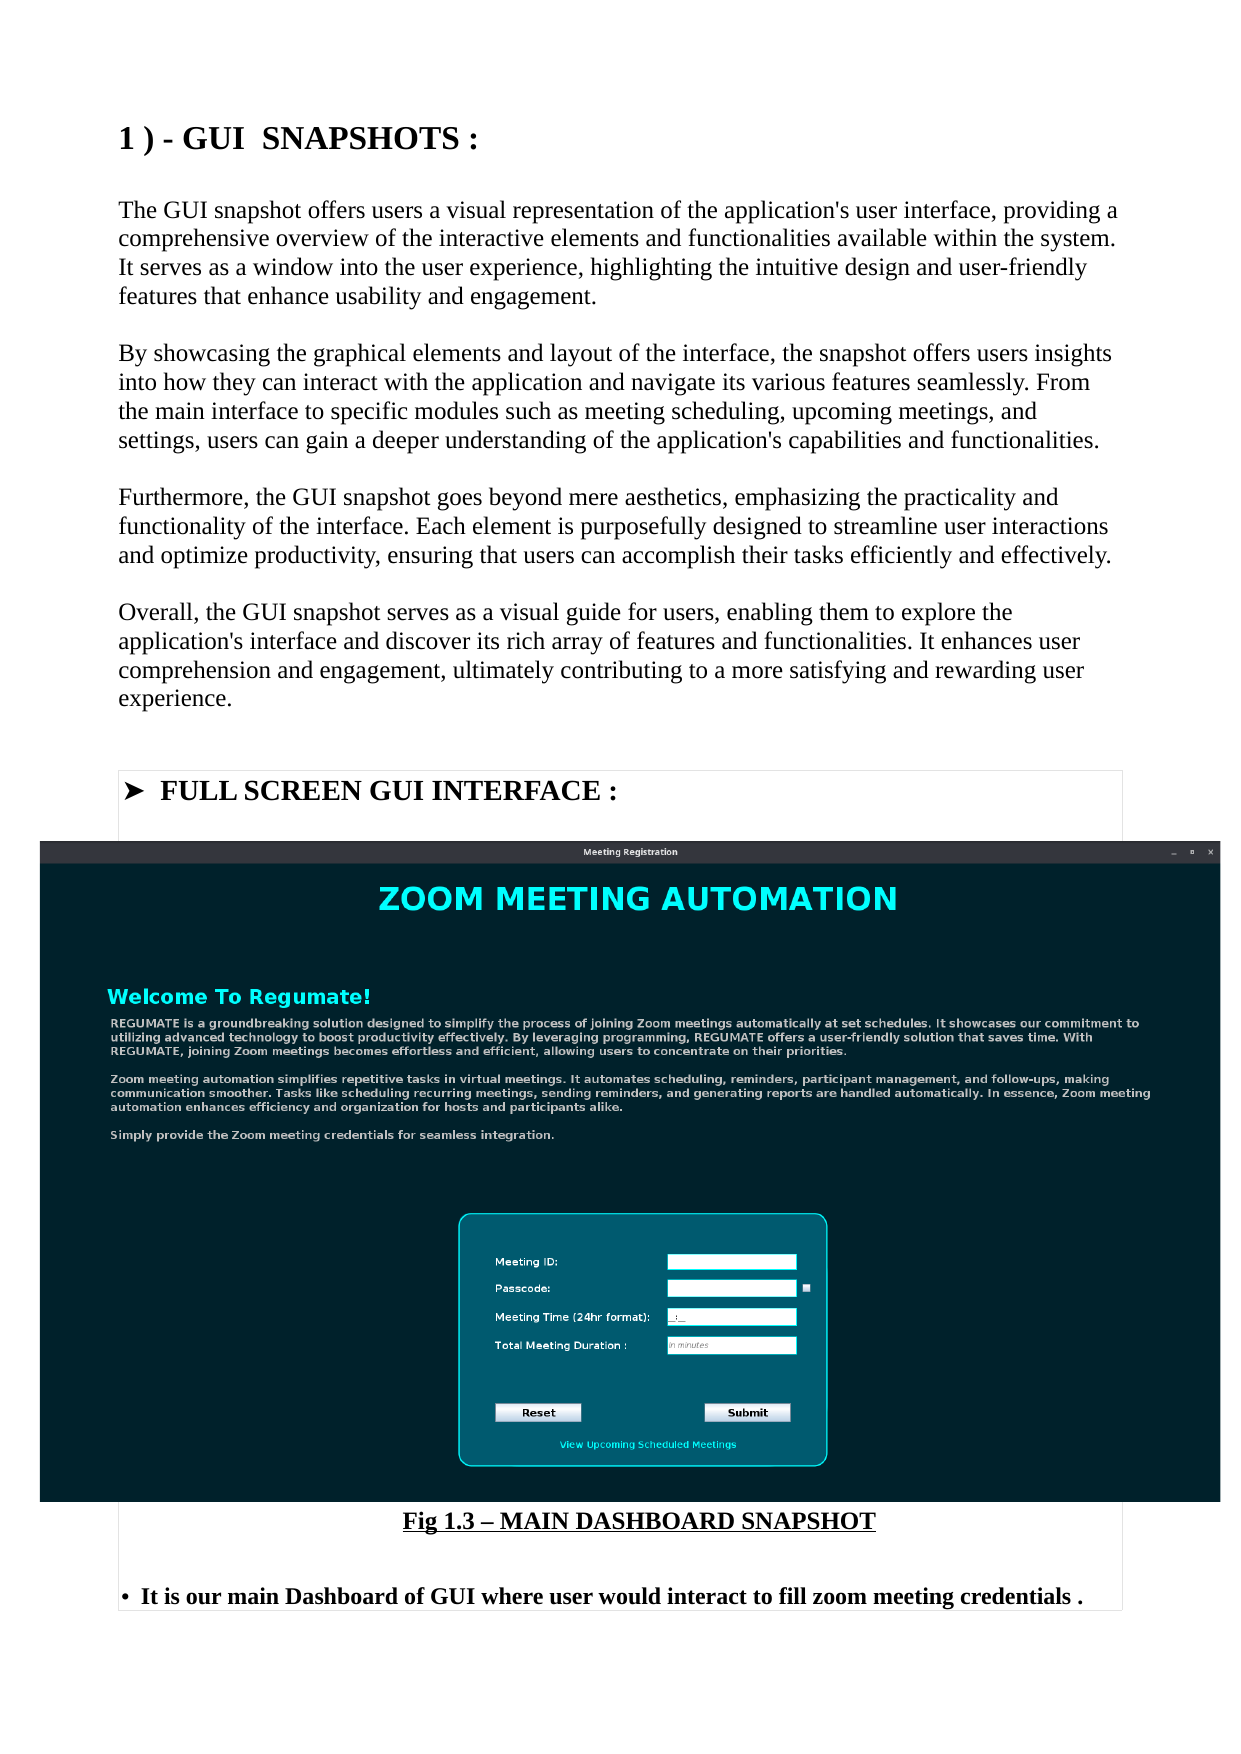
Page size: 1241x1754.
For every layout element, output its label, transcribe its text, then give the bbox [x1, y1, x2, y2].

text Overall, the GUI snapshot serves as a visual guide for users, enabling them to explore the application's interface and discover its rich array of features and functionalities. It enhances user comprehension and engagement, ultimately contributing to a more satisfying and rewarding user experience. [118, 597, 1122, 712]
text The GUI snapshot offers users a visual representation of the application's user interface, providing a comprehensive overview of the interactive elements and functionalities available within the system. It serves as a window into the user experience, highlighting the intuitive design and user-friendly features that enhance usability and engagement. [118, 195, 1122, 310]
text By showcasing the graphical elements and layout of the interface, the snapshot offers users insights into how they can interact with the application and navigate its various features seamlessly. From the main interface to specific modules such as meeting scheduling, upcoming meetings, and settings, users can gain a deeper understanding of the application's capabilities and functionalities. [118, 338, 1122, 453]
subtitle Fig 1.3 – MAIN DASHBOARD SNAPSHOT [119, 1502, 1122, 1535]
text 1 ) - GUI SNAPSHOTS : [118, 118, 1122, 156]
subtitle ➤ FULL SCREEN GUI INTERFACE : [119, 771, 1122, 806]
text • It is our main Dashboard of GUI where user would interact to fill zoom meeting credentials . [119, 1579, 1122, 1610]
subtitle [119, 823, 1122, 841]
picture [39, 841, 1221, 1502]
text Furthermore, the GUI snapshot goes beyond mere aesthetics, emphasizing the practicality and functionality of the interface. Each element is purposefully designed to streamline user interactions and optimize productivity, ensuring that users can accomplish their tasks efficiently and effectively. [118, 482, 1122, 568]
